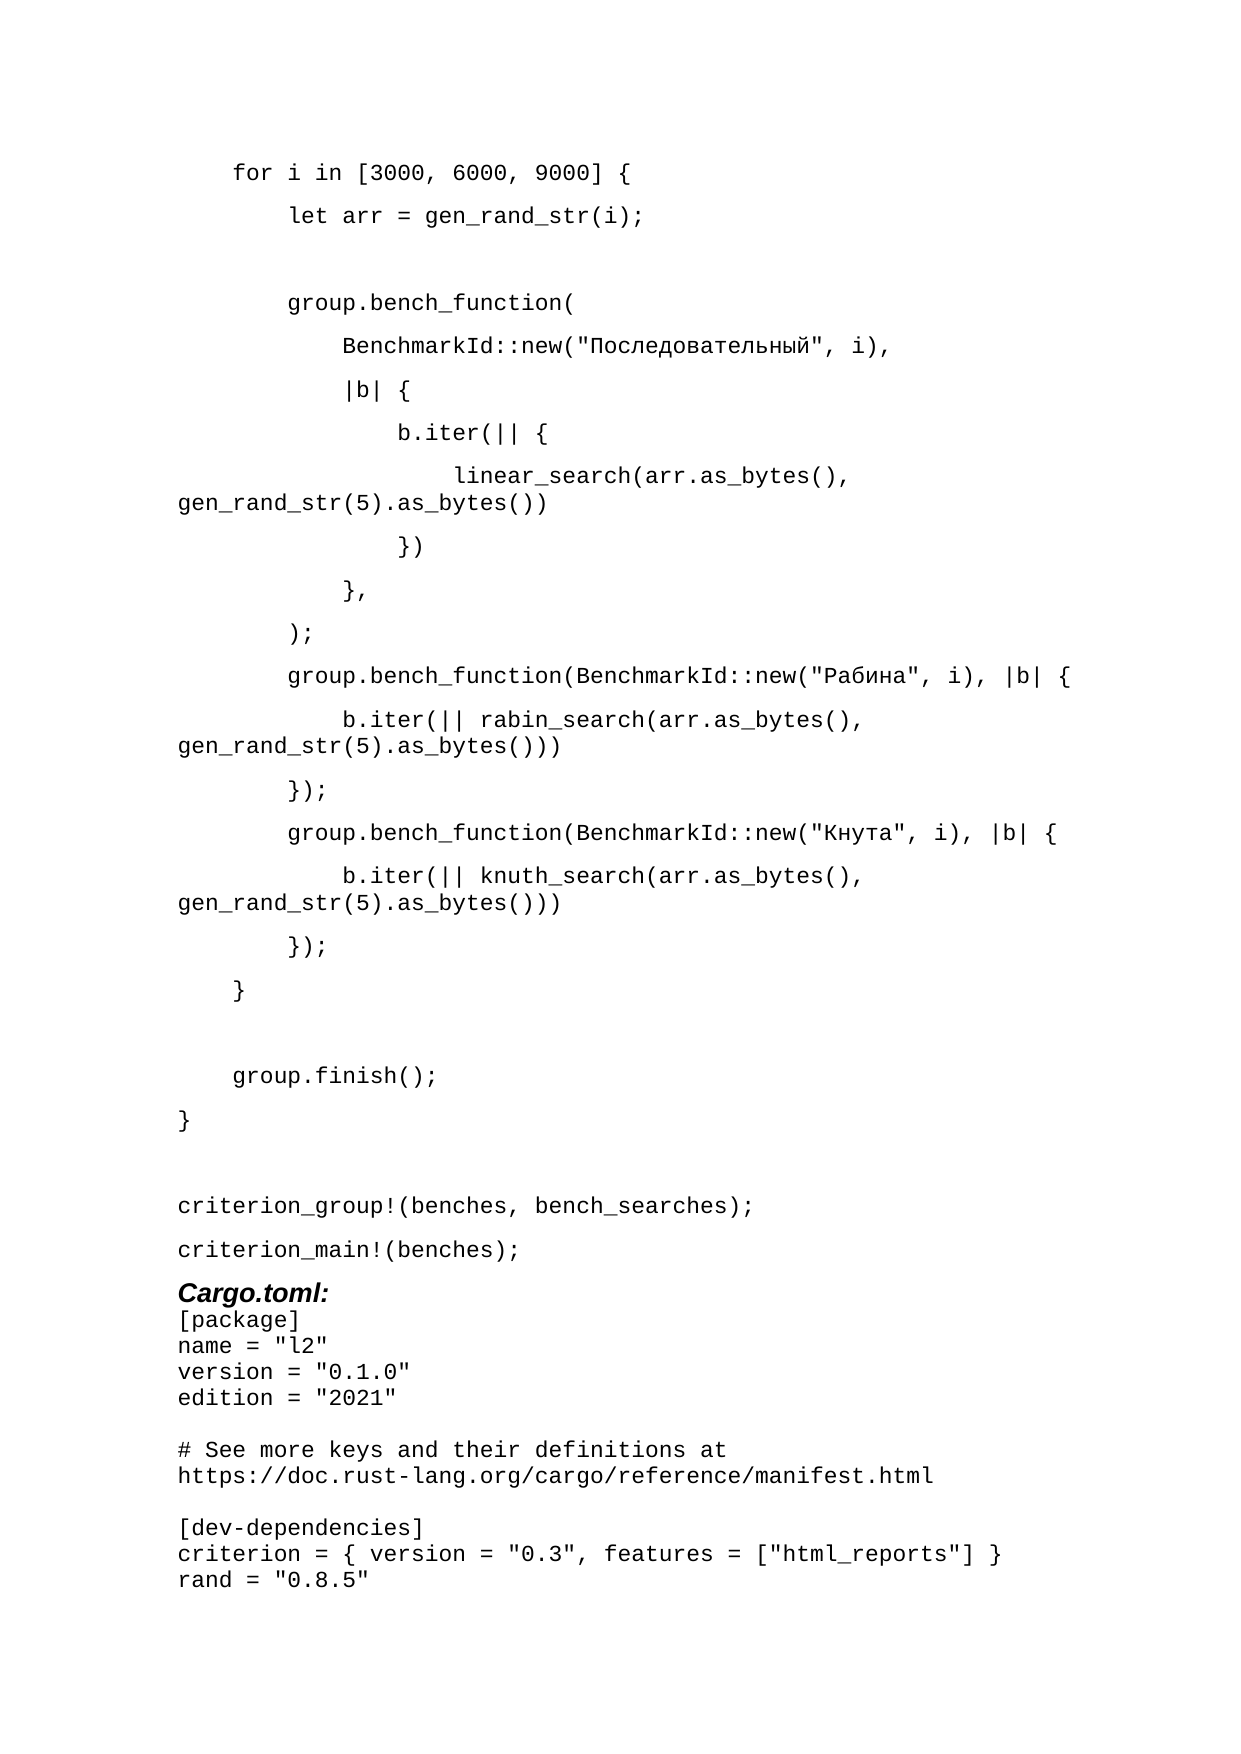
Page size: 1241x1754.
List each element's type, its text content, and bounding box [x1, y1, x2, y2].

text criterion_main!(benches); [177, 1238, 1152, 1264]
text [package] [177, 1309, 1152, 1335]
text let arr = gen_rand_str(i); [177, 205, 1152, 231]
text # See more keys and their definitions at https://doc.rust-lang.org/cargo/reference/manifest.html [177, 1438, 1152, 1490]
subtitle Cargo.toml: [177, 1277, 1152, 1308]
text linear_search(arr.as_bytes(), gen_rand_str(5).as_bytes()) [177, 465, 1152, 517]
text group.bench_function(BenchmarkId::new("Кнута", i), |b| { [177, 821, 1152, 847]
text }); [177, 778, 1152, 804]
text group.bench_function( [177, 291, 1152, 317]
text edition = "2021" [177, 1387, 1152, 1412]
text criterion = { version = "0.3", features = ["html_reports"] } [177, 1542, 1152, 1568]
text b.iter(|| { [177, 421, 1152, 447]
text name = "l2" [177, 1335, 1152, 1361]
text }, [177, 578, 1152, 604]
text version = "0.1.0" [177, 1361, 1152, 1387]
text rand = "0.8.5" [177, 1568, 1152, 1594]
text }) [177, 535, 1152, 561]
text for i in [3000, 6000, 9000] { [177, 161, 1152, 187]
text BenchmarkId::new("Последовательный", i), [177, 335, 1152, 361]
text }); [177, 935, 1152, 961]
text ); [177, 621, 1152, 647]
text criterion_group!(benches, bench_searches); [177, 1195, 1152, 1221]
text b.iter(|| rabin_search(arr.as_bytes(), gen_rand_str(5).as_bytes())) [177, 708, 1152, 761]
text group.finish(); [177, 1065, 1152, 1091]
text |b| { [177, 378, 1152, 404]
text group.bench_function(BenchmarkId::new("Рабина", i), |b| { [177, 665, 1152, 691]
text } [177, 1108, 1152, 1134]
text b.iter(|| knuth_search(arr.as_bytes(), gen_rand_str(5).as_bytes())) [177, 865, 1152, 917]
text [dev-dependencies] [177, 1516, 1152, 1542]
text } [177, 978, 1152, 1004]
